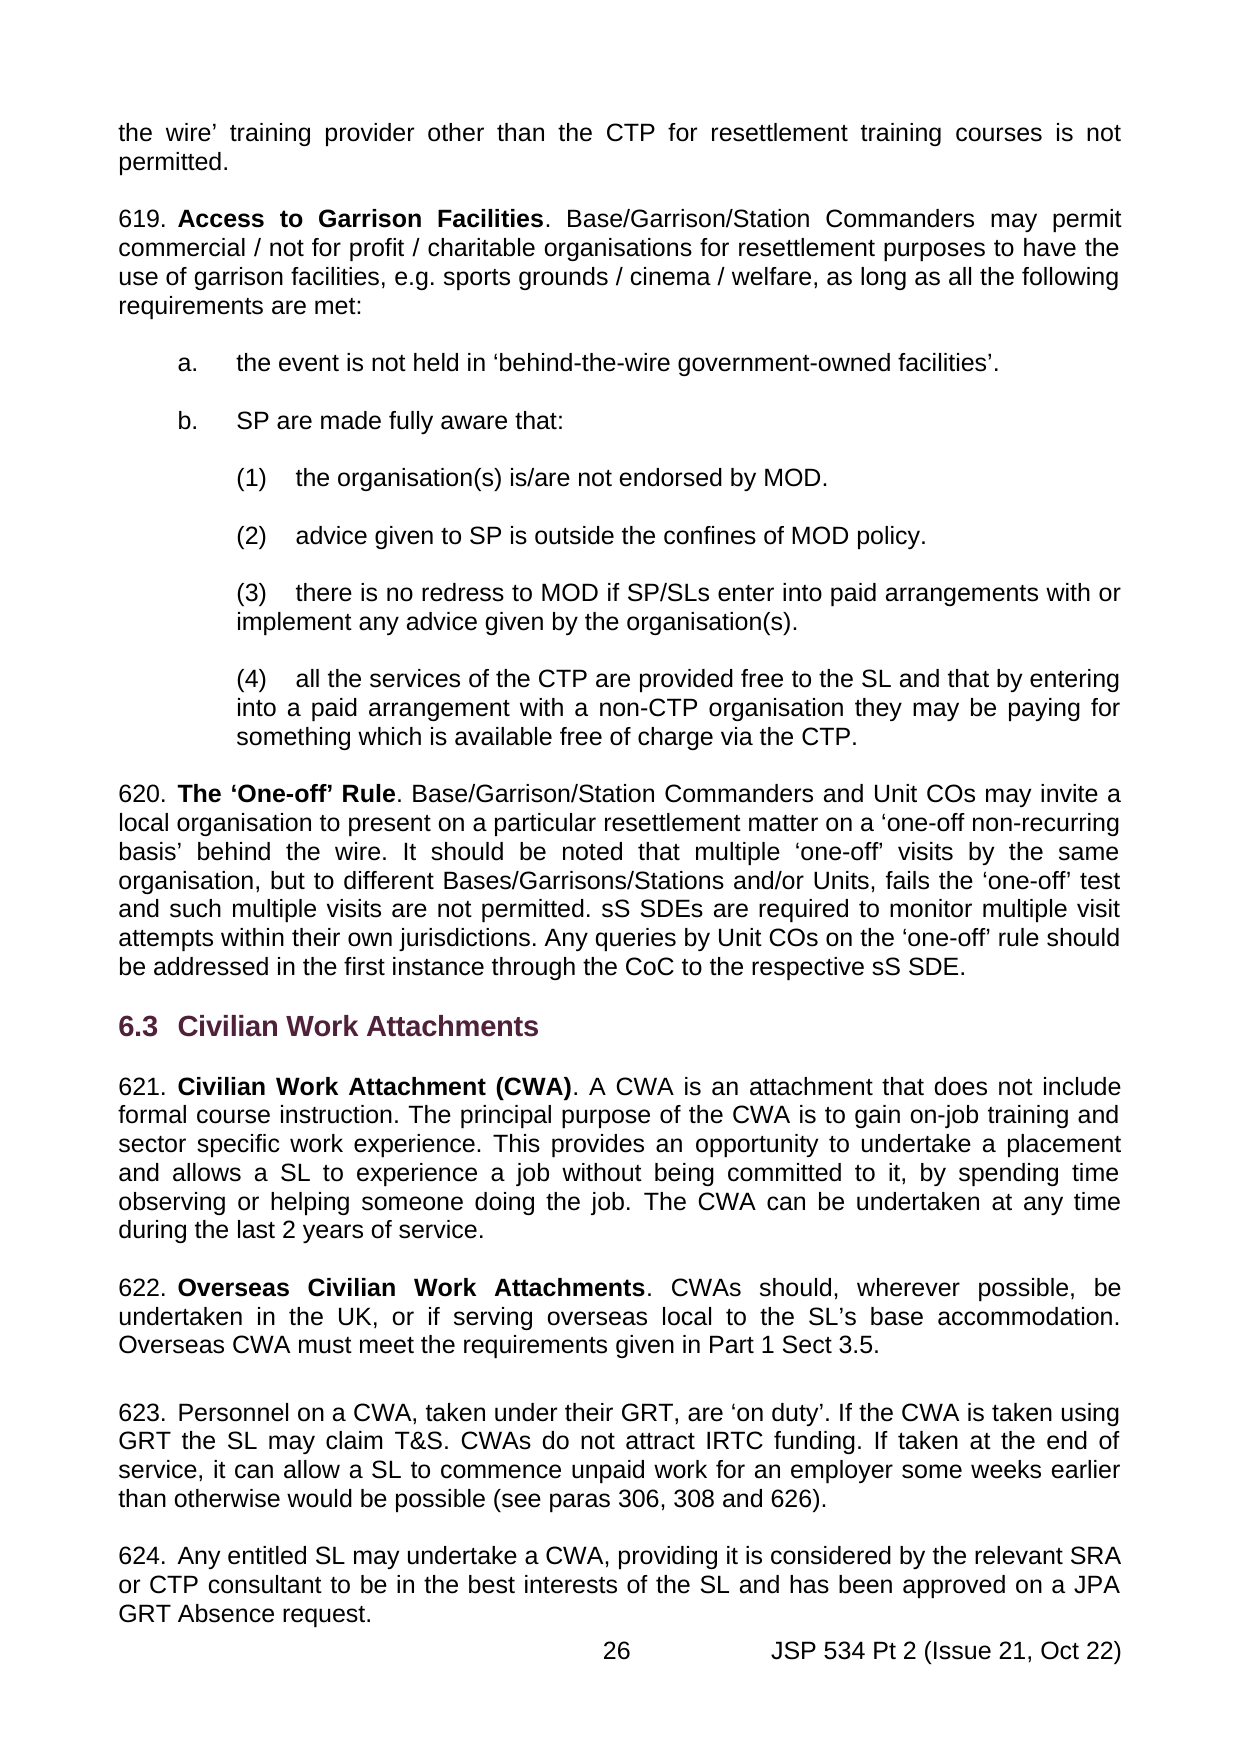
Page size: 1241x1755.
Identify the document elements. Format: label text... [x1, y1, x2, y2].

list SP are made fully aware that: [177, 406, 1122, 434]
list the organisation(s) is/are not endorsed by MOD. [236, 463, 1122, 492]
list Civilian Work Attachment (CWA). A CWA is an attachment that does not include formal course instruction. The principal purpose of the CWA is to gain on-job training and sector specific work experience. This provides an opportunity to undertake a placement and allows a SL to experience a job without being committed to it, by spending time observing or helping someone doing the job. The CWA can be undertaken at any time during the last 2 years of service. [118, 1072, 1122, 1244]
list the event is not held in ‘behind-the-wire government-owned facilities’. [177, 348, 1122, 377]
list all the services of the CTP are provided free to the SL and that by entering into a paid arrangement with a non-CTP organisation they may be paying for something which is available free of charge via the CTP. [236, 664, 1122, 751]
list Personnel on a CWA, taken under their GRT, are ‘on duty’. If the CWA is taken using GRT the SL may claim T&S. CWAs do not attract IRTC funding. If taken at the end of service, it can allow a SL to commence unpaid work for an employer some weeks earlier than otherwise would be possible (see paras 306, 308 and 626). [118, 1398, 1122, 1513]
subtitle 6.3 Civilian Work Attachments [118, 1009, 1122, 1043]
list there is no redress to MOD if SP/SLs enter into paid arrangements with or implement any advice given by the organisation(s). [236, 578, 1122, 636]
list Any entitled SL may undertake a CWA, providing it is considered by the relevant SRA or CTP consultant to be in the best interests of the SL and has been approved on a JPA GRT Absence request. [118, 1541, 1122, 1628]
list advice given to SP is outside the confines of MOD policy. [236, 521, 1122, 549]
list Access to Garrison Facilities. Base/Garrison/Station Commanders may permit commercial / not for profit / charitable organisations for resettlement purposes to have the use of garrison facilities, e.g. sports grounds / cinema / welfare, as long as all the following requirements are met: [118, 204, 1122, 319]
list Overseas Civilian Work Attachments. CWAs should, wherever possible, be undertaken in the UK, or if serving overseas local to the SL’s base accommodation. Overseas CWA must meet the requirements given in Part 1 Sect 3.5. [118, 1273, 1122, 1359]
list The ‘One-off’ Rule. Base/Garrison/Station Commanders and Unit COs may invite a local organisation to present on a particular resettlement matter on a ‘one-off non-recurring basis’ behind the wire. It should be noted that multiple ‘one-off’ visits by the same organisation, but to different Bases/Garrisons/Stations and/or Units, fails the ‘one-off’ test and such multiple visits are not permitted. sS SDEs are required to monitor multiple visit attempts within their own jurisdictions. Any queries by Unit COs on the ‘one-off’ rule should be addressed in the first instance through the CoC to the respective sS SDE. [118, 779, 1122, 981]
text the wire’ training provider other than the CTP for resettlement training courses is not permitted. [118, 118, 1122, 176]
